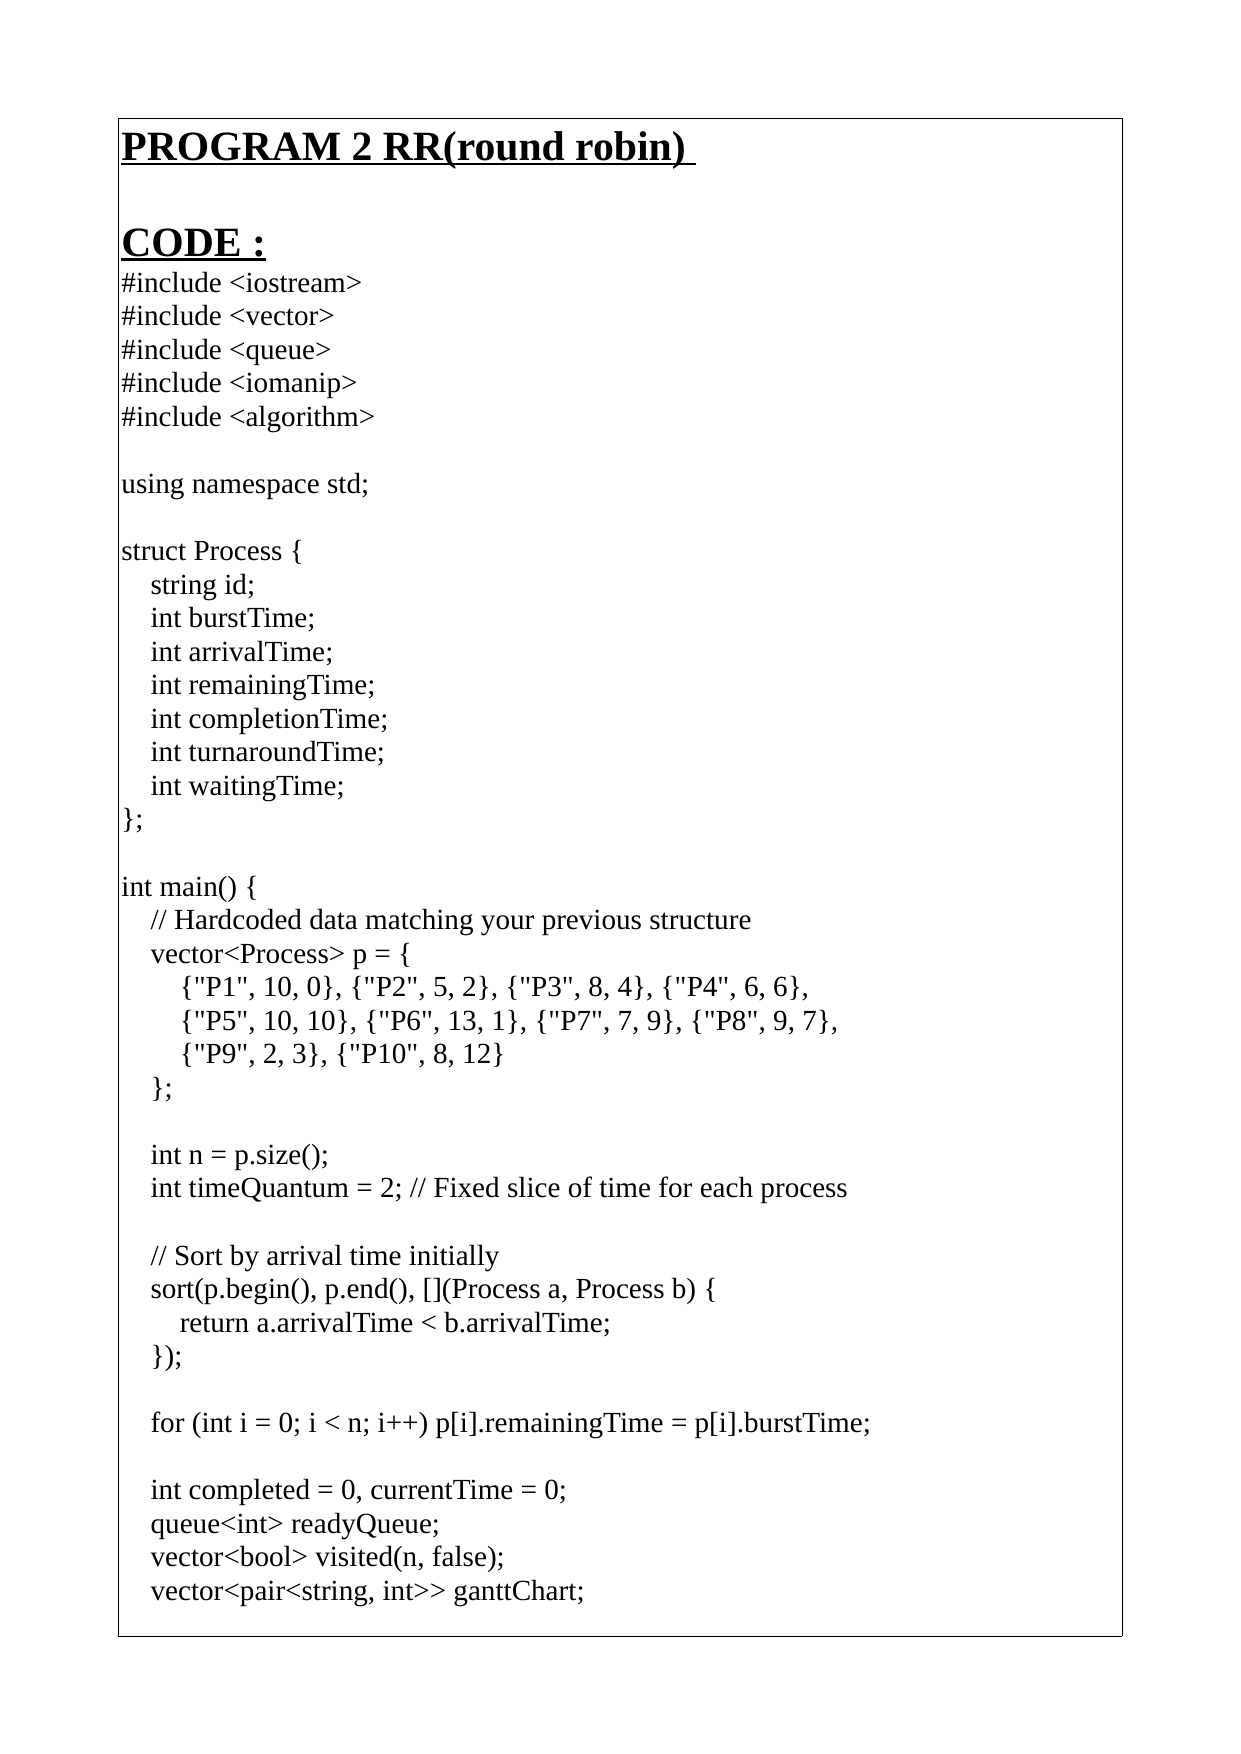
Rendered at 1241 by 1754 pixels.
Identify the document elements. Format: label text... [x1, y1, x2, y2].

text #include <iostream> [121, 265, 1119, 298]
text int burstTime; [121, 600, 1119, 634]
text #include <algorithm> [121, 399, 1119, 433]
text {"P9", 2, 3}, {"P10", 8, 12} [121, 1036, 1119, 1070]
text }; [121, 1070, 1119, 1103]
text int timeQuantum = 2; // Fixed slice of time for each process [121, 1171, 1119, 1204]
text PROGRAM 2 RR(round robin) [121, 121, 1119, 169]
text // Sort by arrival time initially [121, 1238, 1119, 1271]
text int n = p.size(); [121, 1137, 1119, 1171]
text for (int i = 0; i < n; i++) p[i].remainingTime = p[i].burstTime; [121, 1405, 1119, 1439]
text vector<pair<string, int>> ganttChart; [121, 1573, 1119, 1607]
text int waitingTime; [121, 768, 1119, 802]
text {"P5", 10, 10}, {"P6", 13, 1}, {"P7", 7, 9}, {"P8", 9, 7}, [121, 1003, 1119, 1036]
text int completionTime; [121, 701, 1119, 734]
text {"P1", 10, 0}, {"P2", 5, 2}, {"P3", 8, 4}, {"P4", 6, 6}, [121, 969, 1119, 1003]
text queue<int> readyQueue; [121, 1506, 1119, 1539]
text int main() { [121, 869, 1119, 902]
text string id; [121, 567, 1119, 600]
text return a.arrivalTime < b.arrivalTime; [121, 1305, 1119, 1338]
text CODE : [121, 217, 1119, 265]
text int arrivalTime; [121, 634, 1119, 667]
text #include <iomanip> [121, 366, 1119, 399]
text }); [121, 1338, 1119, 1372]
text sort(p.begin(), p.end(), [](Process a, Process b) { [121, 1271, 1119, 1305]
text #include <vector> [121, 298, 1119, 332]
text int turnaroundTime; [121, 734, 1119, 768]
text vector<Process> p = { [121, 936, 1119, 969]
text int completed = 0, currentTime = 0; [121, 1472, 1119, 1506]
text }; [121, 802, 1119, 835]
text #include <queue> [121, 332, 1119, 366]
text using namespace std; [121, 466, 1119, 500]
text int remainingTime; [121, 667, 1119, 701]
text struct Process { [121, 533, 1119, 567]
text vector<bool> visited(n, false); [121, 1539, 1119, 1573]
text // Hardcoded data matching your previous structure [121, 902, 1119, 936]
